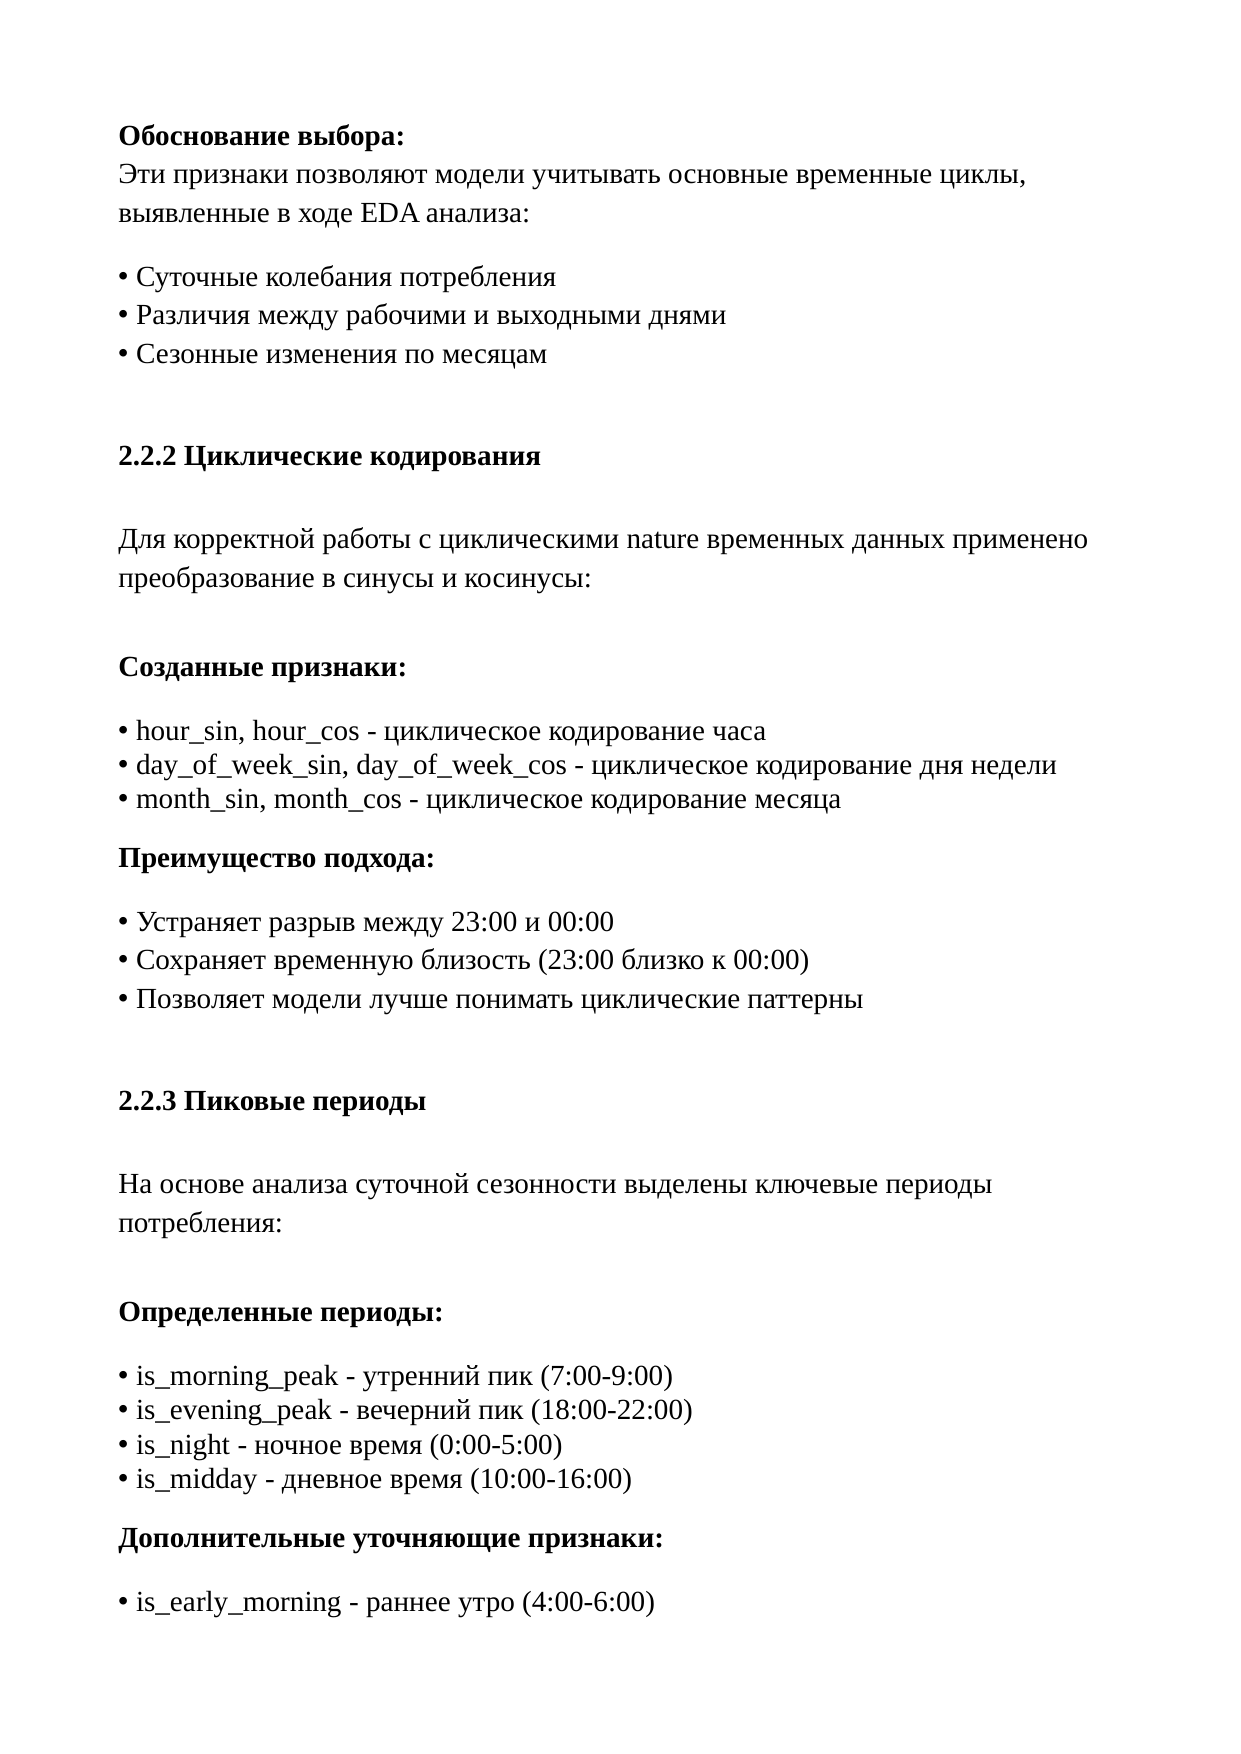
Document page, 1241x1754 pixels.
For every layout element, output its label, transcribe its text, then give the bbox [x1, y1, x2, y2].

text Определенные периоды: [118, 1294, 1122, 1327]
subtitle 2.2.3 Пиковые периоды [118, 1070, 1122, 1117]
list Суточные колебания потребления [118, 259, 1122, 292]
text Обоснование выбора: Эти признаки позволяют модели учитывать основные временные циклы, выявленные в ходе EDA анализа: [118, 118, 1122, 229]
list is_early_morning - раннее утро (4:00-6:00) [118, 1583, 1122, 1618]
text Дополнительные уточняющие признаки: [118, 1520, 1122, 1553]
text На основе анализа суточной сезонности выделены ключевые периоды потребления: [118, 1167, 1122, 1239]
list Сезонные изменения по месяцам [118, 336, 1122, 370]
list month_sin, month_cos - циклическое кодирование месяца [118, 781, 1122, 815]
list is_morning_peak - утренний пик (7:00-9:00) [118, 1357, 1122, 1392]
list is_midday - дневное время (10:00-16:00) [118, 1460, 1122, 1495]
text Преимущество подхода: [118, 840, 1122, 874]
list Различия между рабочими и выходными днями [118, 297, 1122, 331]
list day_of_week_sin, day_of_week_cos - циклическое кодирование дня недели [118, 747, 1122, 781]
list hour_sin, hour_cos - циклическое кодирование часа [118, 712, 1122, 747]
text Для корректной работы с циклическими nature временных данных применено преобразование в синусы и косинусы: [118, 522, 1122, 594]
subtitle 2.2.2 Циклические кодирования [118, 425, 1122, 472]
list is_evening_peak - вечерний пик (18:00-22:00) [118, 1392, 1122, 1426]
list Устраняет разрыв между 23:00 и 00:00 [118, 904, 1122, 937]
list Сохраняет временную близость (23:00 близко к 00:00) [118, 942, 1122, 976]
text Созданные признаки: [118, 649, 1122, 682]
list is_night - ночное время (0:00-5:00) [118, 1426, 1122, 1460]
list Позволяет модели лучше понимать циклические паттерны [118, 981, 1122, 1015]
